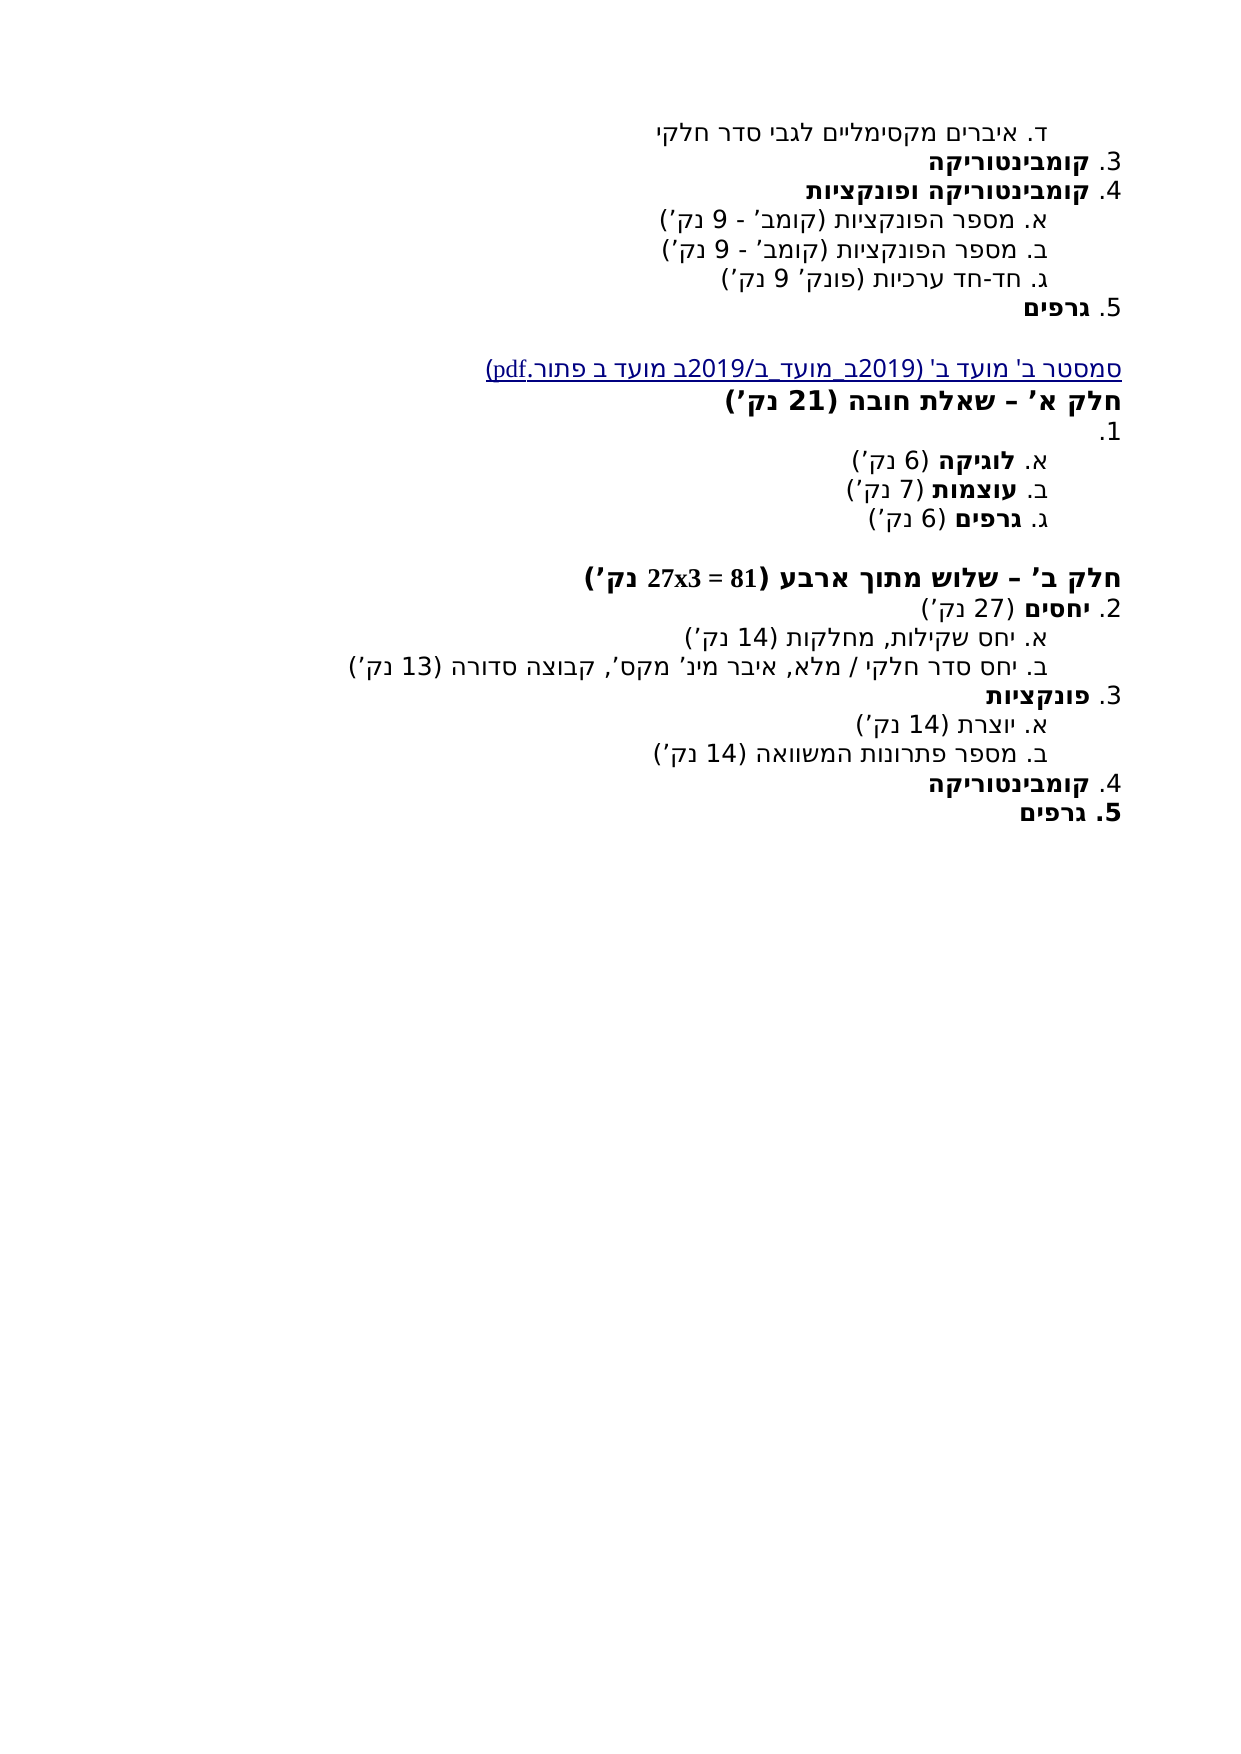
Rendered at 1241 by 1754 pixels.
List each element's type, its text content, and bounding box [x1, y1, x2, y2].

text ב. מספר הפונקציות (קומב’ - 9 נק’) [118, 235, 1122, 264]
text 5. גרפים [118, 293, 1122, 322]
text 4. קומבינטוריקה ופונקציות [118, 176, 1122, 206]
text א. יוצרת (14 נק’) [118, 711, 1122, 740]
text א. לוגיקה (6 נק’) [118, 446, 1122, 475]
text ב. יחס סדר חלקי / מלא, איבר מינ’ מקס’, קבוצה סדורה (13 נק’) [118, 652, 1122, 681]
text 2. יחסים (27 נק’) [118, 594, 1122, 623]
text 5. גרפים [118, 798, 1122, 827]
text 3. קומבינטוריקה [118, 147, 1122, 176]
text ג. חד-חד ערכיות (פונק’ 9 נק’) [118, 264, 1122, 293]
text א. מספר הפונקציות (קומב’ - 9 נק’) [118, 206, 1122, 235]
text ד. איברים מקסימליים לגבי סדר חלקי [118, 118, 1122, 147]
text 4. קומבינטוריקה [118, 769, 1122, 798]
text חלק א’ – שאלת חובה (21 נק’) [118, 385, 1122, 417]
text סמסטר ב' מועד ב' (2019ב_מועד_ב/2019ב מועד ב פתור.pdf) [118, 351, 1122, 385]
text 1. [118, 417, 1122, 446]
text ג. גרפים (6 נק’) [118, 504, 1122, 533]
text ב. מספר פתרונות המשוואה (14 נק’) [118, 740, 1122, 769]
text 3. פונקציות [118, 681, 1122, 711]
text א. יחס שקילות, מחלקות (14 נק’) [118, 623, 1122, 652]
text ב. עוצמות (7 נק’) [118, 475, 1122, 504]
text חלק ב’ – שלוש מתוך ארבע (27x3 = 81 נק’) [118, 562, 1122, 594]
